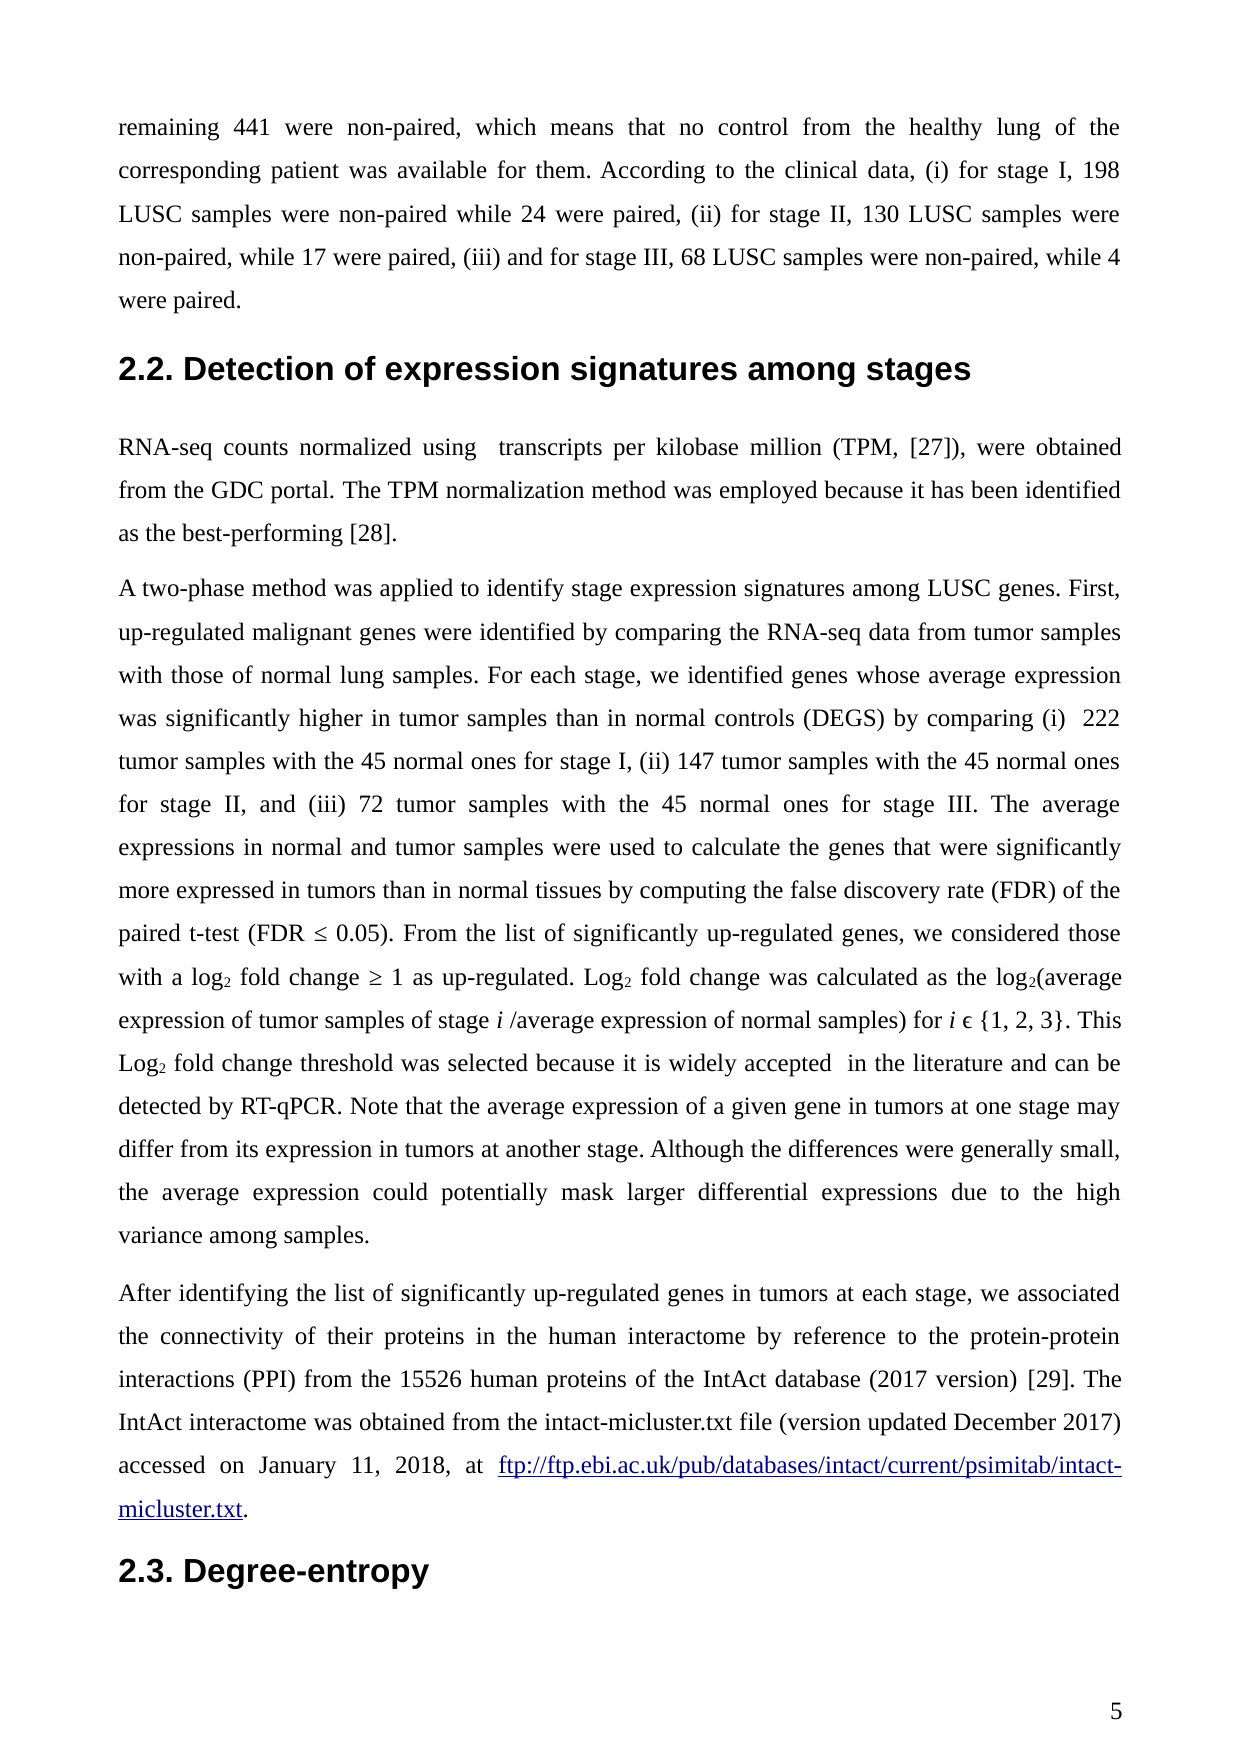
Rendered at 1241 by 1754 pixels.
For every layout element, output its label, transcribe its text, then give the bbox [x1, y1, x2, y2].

text remaining 441 were non-paired, which means that no control from the healthy lung of the corresponding patient was available for them. According to the clinical data, (i) for stage I, 198 LUSC samples were non-paired while 24 were paired, (ii) for stage II, 130 LUSC samples were non-paired, while 17 were paired, (iii) and for stage III, 68 LUSC samples were non-paired, while 4 were paired. [118, 112, 1122, 314]
list After identifying the list of significantly up-regulated genes in tumors at each stage, we associated the connectivity of their proteins in the human interactome by reference to the protein-protein interactions (PPI) from the 15526 human proteins of the IntAct database (2017 version) [29]. The IntAct interactome was obtained from the intact-micluster.txt file (version updated December 2017) accessed on January 11, 2018, at ftp://ftp.ebi.ac.uk/pub/databases/intact/current/psimitab/intact-micluster.txt. [118, 1278, 1122, 1522]
text RNA-seq counts normalized using transcripts per kilobase million (TPM, [27]),⁠ were obtained from the GDC portal. The TPM normalization method was employed because it has been identified as the best-performing [28]⁠. [118, 432, 1122, 547]
subtitle 2.2. Detection of expression signatures among stages [118, 349, 1122, 387]
list A two-phase method was applied to identify stage expression signatures among LUSC genes. First, up-regulated malignant genes were identified by comparing the RNA-seq data from tumor samples with those of normal lung samples. For each stage, we identified genes whose average expression was significantly higher in tumor samples than in normal controls (DEGS) by comparing (i) 222 tumor samples with the 45 normal ones for stage I, (ii) 147 tumor samples with the 45 normal ones for stage II, and (iii) 72 tumor samples with the 45 normal ones for stage III. The average expressions in normal and tumor samples were used to calculate the genes that were significantly more expressed in tumors than in normal tissues by computing the false discovery rate (FDR) of the paired t-test (FDR ≤ 0.05). From the list of significantly up-regulated genes, we considered those with a log2 fold change ≥ 1 as up-regulated. Log2 fold change was calculated as the log2(average expression of tumor samples of stage i /average expression of normal samples) for i ϵ {1, 2, 3}. This Log2 fold change threshold was selected because it is widely accepted in the literature and can be detected by RT-qPCR. Note that the average expression of a given gene in tumors at one stage may differ from its expression in tumors at another stage. Although the differences were generally small, the average expression could potentially mask larger differential expressions due to the high variance among samples. [118, 573, 1122, 1249]
list 2.3. Degree-entropy [118, 1551, 1122, 1590]
